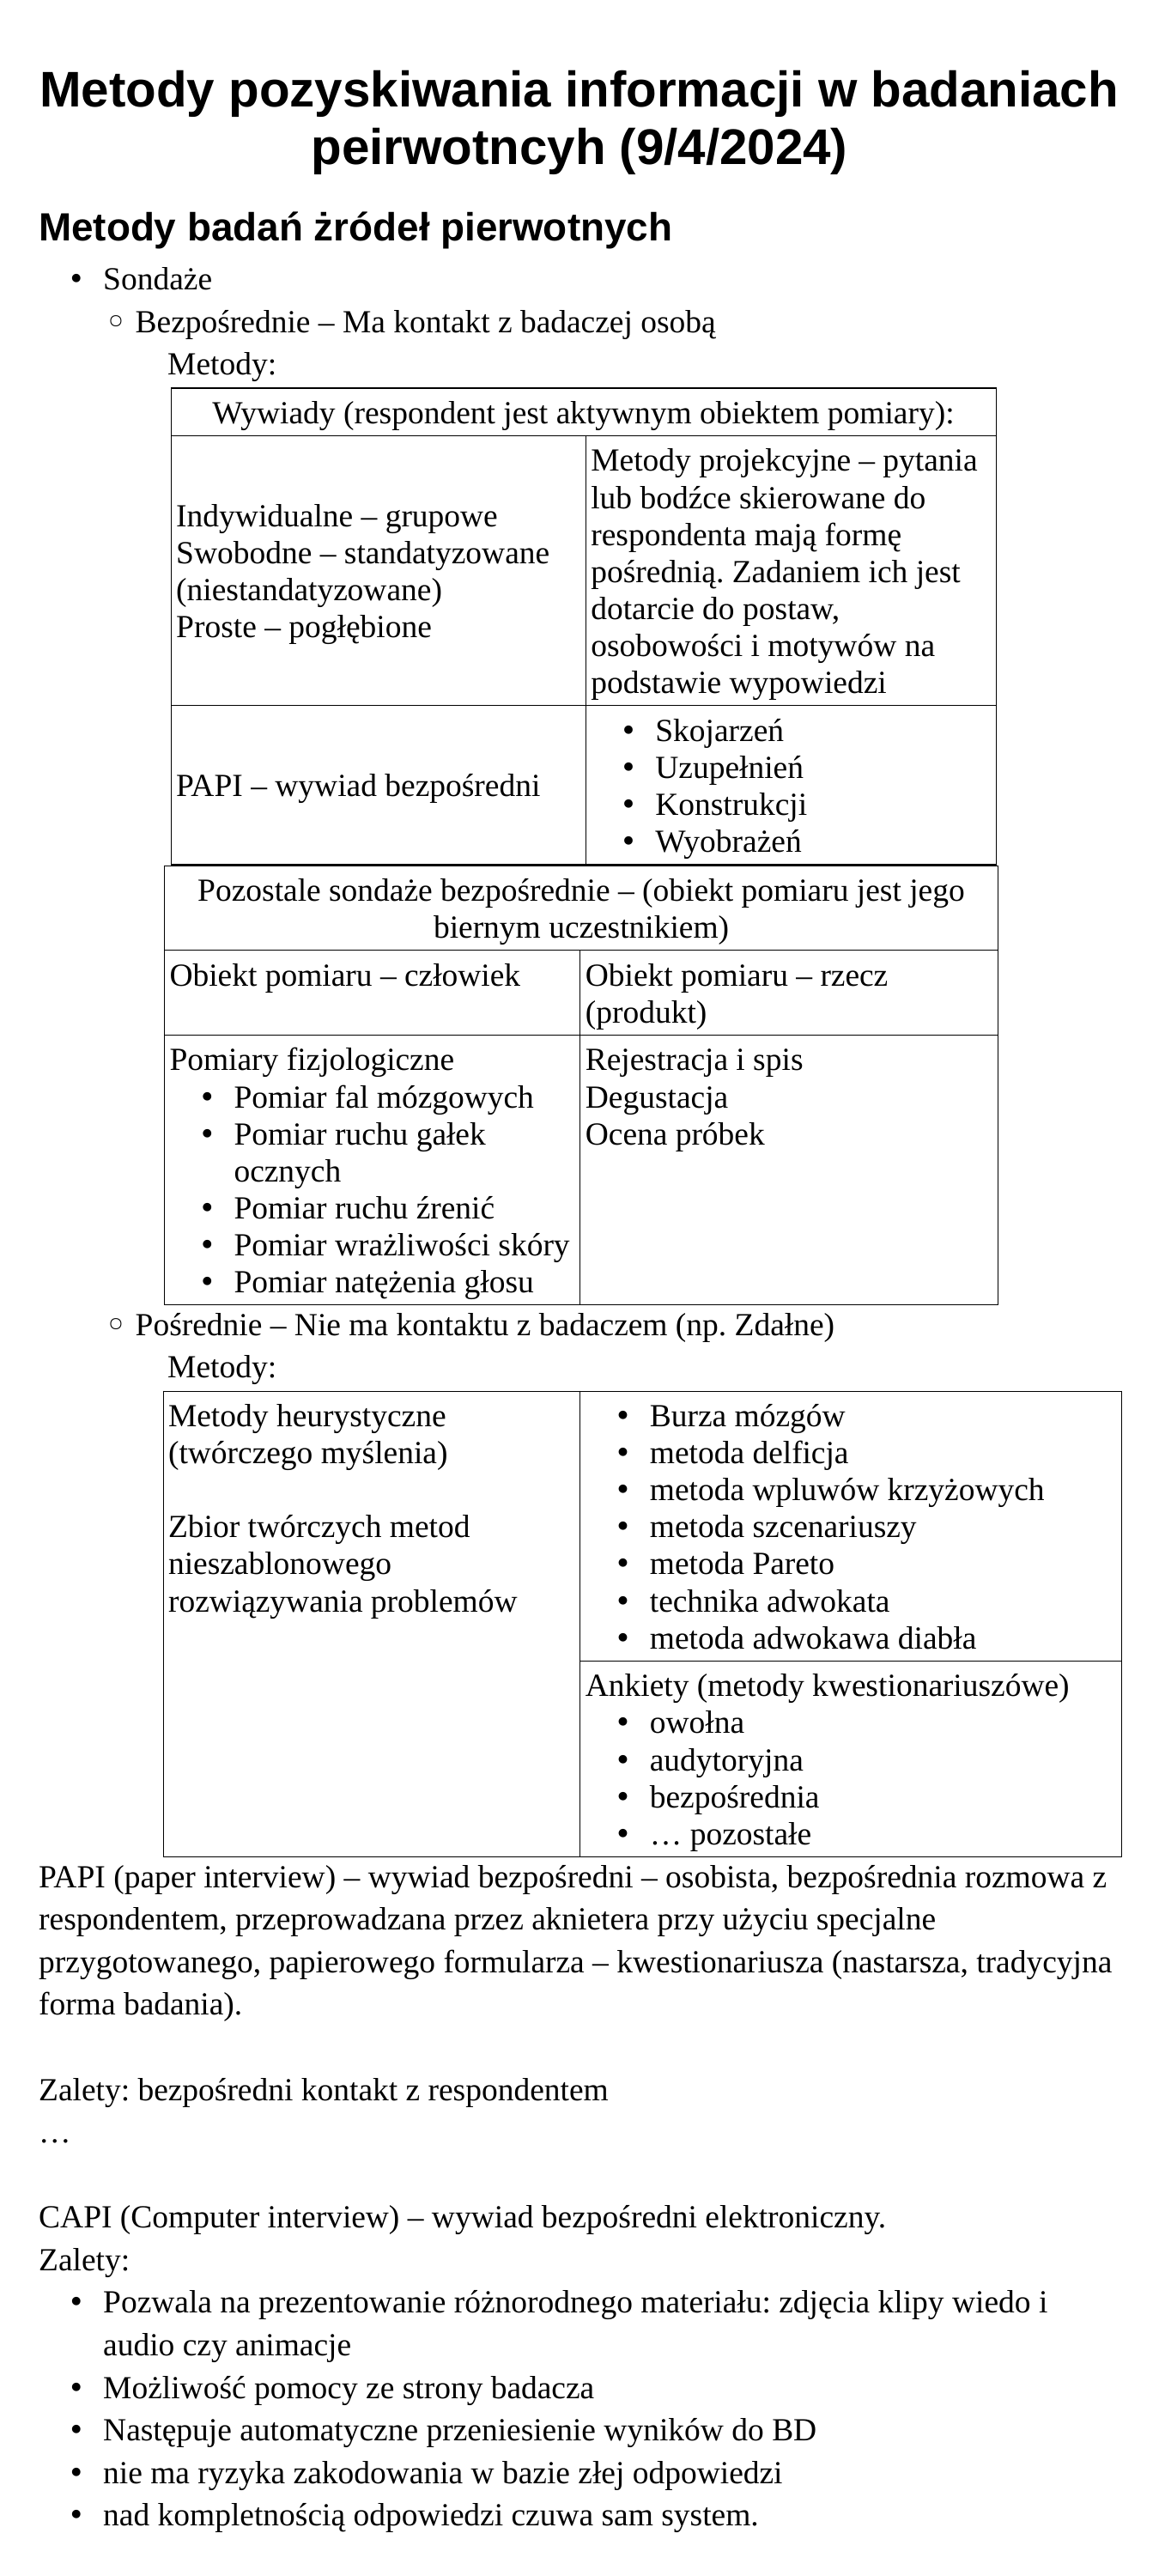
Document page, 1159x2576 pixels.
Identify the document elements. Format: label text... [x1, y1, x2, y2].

list Bezpośrednie – Ma kontakt z badaczej osobą [103, 302, 1120, 339]
list Metody: [135, 345, 1120, 382]
table_cell Rejestracja i spis Degustacja Ocena próbek [580, 1036, 998, 1304]
list Metody: [135, 1348, 1120, 1385]
table_cell Pomiary fizjologiczne Pomiar fal mózgowych Pomiar ruchu gałek ocznych Pomiar ruchu źrenić Pomiar wrażliwości skóry Pomiar natężenia głosu [165, 1036, 580, 1304]
list nie ma ryzyka zakodowania w bazie złej odpowiedzi [70, 2453, 1120, 2490]
text PAPI (paper interview) – wywiad bezpośredni – osobista, bezpośrednia rozmowa z respondentem, przeprowadzana przez aknietera przy użyciu specjalne przygotowanego, papierowego formularza – kwestionariusza (nastarsza, tradycyjna forma badania). [39, 1857, 1120, 2022]
text CAPI (Computer interview) – wywiad bezpośredni elektroniczny. [39, 2198, 1120, 2235]
table_cell Obiekt pomiaru – rzecz (produkt) [580, 951, 998, 1035]
list Pozwala na prezentowanie różnorodnego materiału: zdjęcia klipy wiedo i audio czy animacje [70, 2283, 1120, 2363]
table_header Pozostale sondaże bezpośrednie – (obiekt pomiaru jest jego biernym uczestnikiem) [165, 866, 998, 950]
table_cell Metody projekcyjne – pytania lub bodźce skierowane do respondenta mają formę pośrednią. Zadaniem ich jest dotarcie do postaw, osobowości i motywów na podstawie wypowiedzi [586, 436, 996, 705]
table_cell Obiekt pomiaru – człowiek [165, 951, 580, 1035]
text Zalety: bezpośredni kontakt z respondentem [39, 2070, 1120, 2107]
list Sondaże [70, 260, 1120, 297]
text Zalety: [39, 2240, 1120, 2277]
table_header Burza mózgów metoda delficja metoda wpluwów krzyżowych metoda szcenariuszy metoda Pareto technika adwokata metoda adwokawa diabła [580, 1392, 1121, 1661]
list Możliwość pomocy ze strony badacza [70, 2368, 1120, 2405]
table_header Wywiady (respondent jest aktywnym obiektem pomiary): [172, 389, 996, 435]
table_cell Skojarzeń Uzupełnień Konstrukcji Wyobrażeń [586, 706, 996, 864]
table_cell Ankiety (metody kwestionariuszówe) owołna audytoryjna bezpośrednia … pozostałe [580, 1662, 1121, 1856]
list Następuje automatyczne przeniesienie wyników do BD [70, 2411, 1120, 2448]
table_cell Indywidualne – grupowe Swobodne – standatyzowane (niestandatyzowane) Proste – pogłębione [172, 436, 586, 705]
table_header Metody heurystyczne (twórczego myślenia) Zbior twórczych metod nieszablonowego rozwiązywania problemów [164, 1392, 580, 1856]
subtitle Metody pozyskiwania informacji w badaniach peirwotncyh (9/4/2024) [39, 60, 1120, 175]
subtitle Metody badań żródeł pierwotnych [39, 204, 1120, 249]
list Pośrednie – Nie ma kontaktu z badaczem (np. Zdałne) [103, 1305, 1120, 1342]
text … [39, 2113, 1120, 2150]
table_cell PAPI – wywiad bezpośredni [172, 706, 586, 864]
list nad kompletnością odpowiedzi czuwa sam system. [70, 2496, 1120, 2533]
